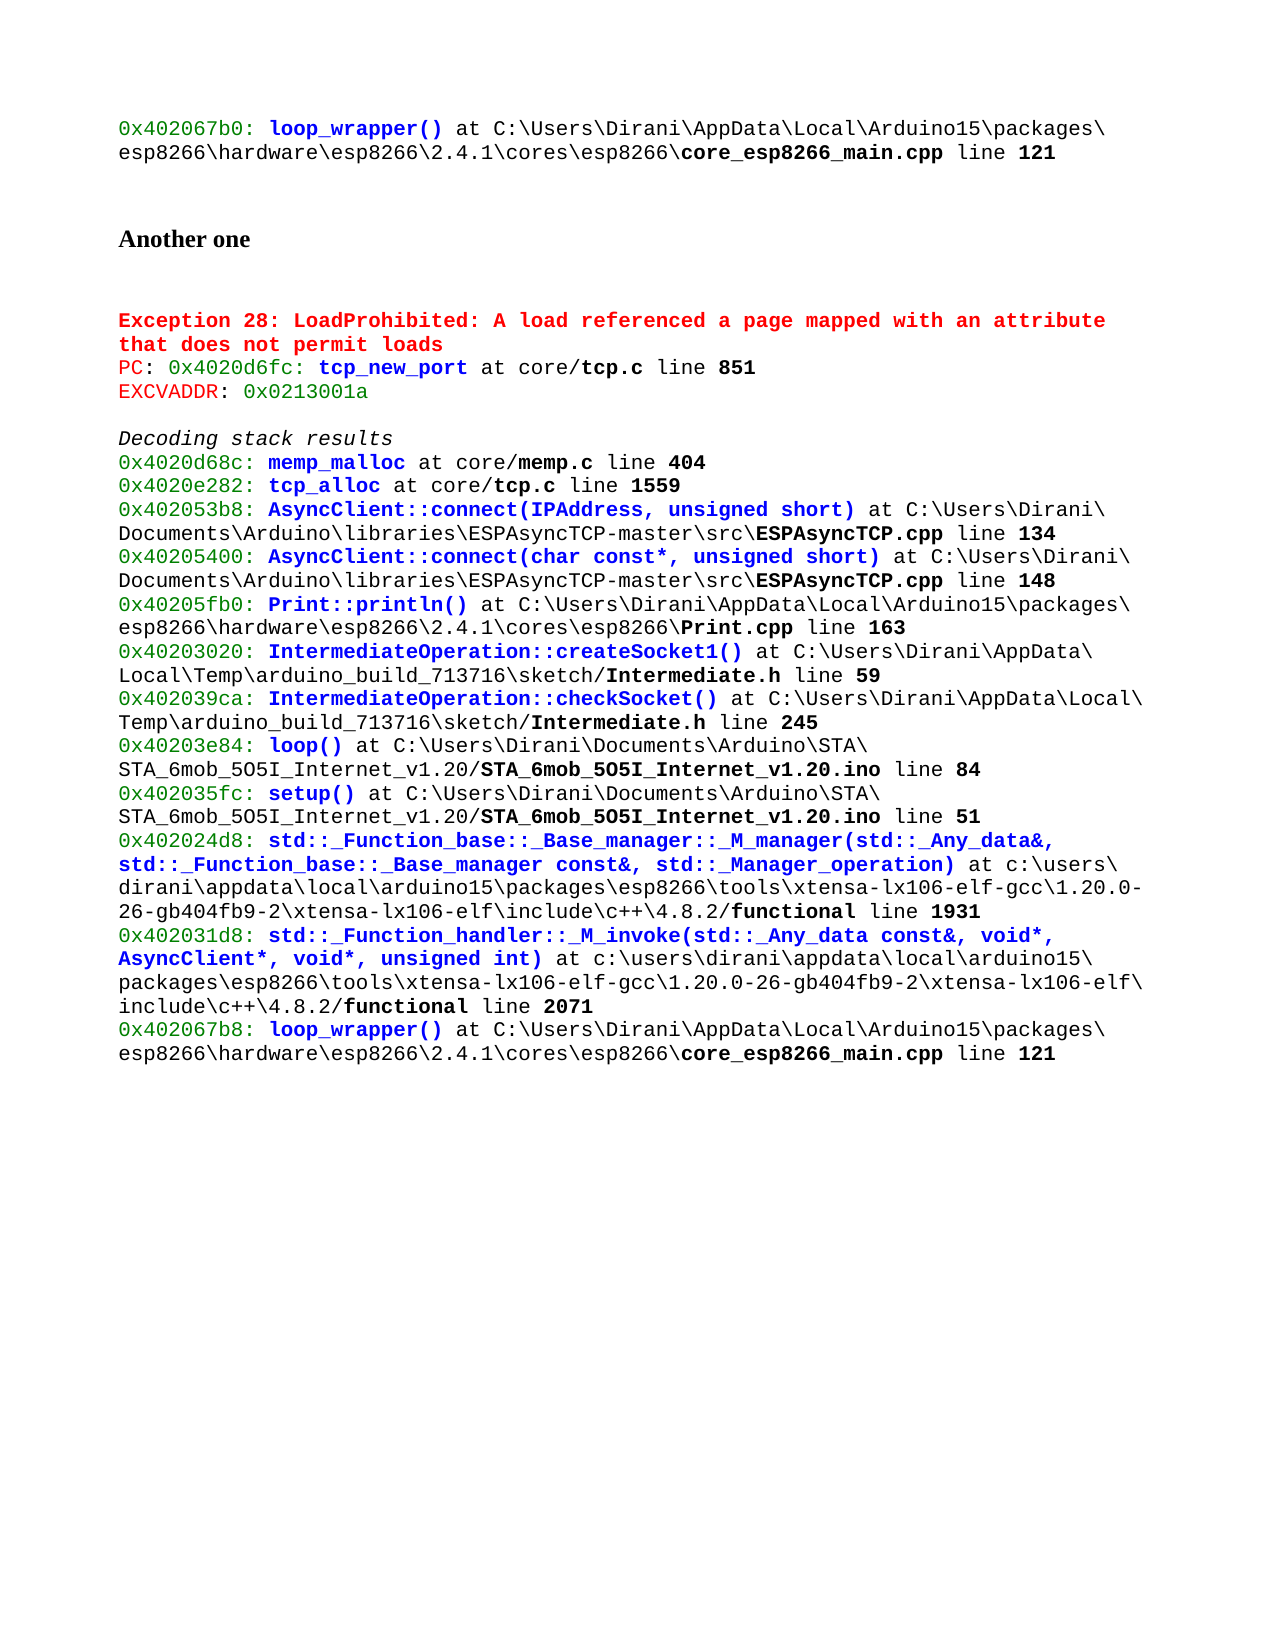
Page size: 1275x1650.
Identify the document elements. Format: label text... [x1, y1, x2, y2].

text Another one [118, 224, 1157, 252]
text 0x40203e84: loop() at C:\Users\Dirani\Documents\Arduino\STA\STA_6mob_5O5I_Internet_v1.20/STA_6mob_5O5I_Internet_v1.20.ino line 84 [118, 736, 1157, 783]
text 0x402067b8: loop_wrapper() at C:\Users\Dirani\AppData\Local\Arduino15\packages\esp8266\hardware\esp8266\2.4.1\cores\esp8266\core_esp8266_main.cpp line 121 [118, 1019, 1157, 1067]
text Exception 28: LoadProhibited: A load referenced a page mapped with an attribute that does not permit loads [118, 310, 1157, 357]
text 0x4020e282: tcp_alloc at core/tcp.c line 1559 [118, 475, 1157, 499]
text 0x402031d8: std::_Function_handler::_M_invoke(std::_Any_data const&, void*, AsyncClient*, void*, unsigned int) at c:\users\dirani\appdata\local\arduino15\packages\esp8266\tools\xtensa-lx106-elf-gcc\1.20.0-26-gb404fb9-2\xtensa-lx106-elf\include\c++\4.8.2/functional line 2071 [118, 925, 1157, 1019]
text 0x402035fc: setup() at C:\Users\Dirani\Documents\Arduino\STA\STA_6mob_5O5I_Internet_v1.20/STA_6mob_5O5I_Internet_v1.20.ino line 51 [118, 783, 1157, 830]
text 0x40205fb0: Print::println() at C:\Users\Dirani\AppData\Local\Arduino15\packages\esp8266\hardware\esp8266\2.4.1\cores\esp8266\Print.cpp line 163 [118, 594, 1157, 641]
text 0x40205400: AsyncClient::connect(char const*, unsigned short) at C:\Users\Dirani\Documents\Arduino\libraries\ESPAsyncTCP-master\src\ESPAsyncTCP.cpp line 148 [118, 546, 1157, 594]
text 0x402039ca: IntermediateOperation::checkSocket() at C:\Users\Dirani\AppData\Local\Temp\arduino_build_713716\sketch/Intermediate.h line 245 [118, 688, 1157, 736]
text PC: 0x4020d6fc: tcp_new_port at core/tcp.c line 851 [118, 357, 1157, 381]
text EXCVADDR: 0x0213001a [118, 381, 1157, 404]
text Decoding stack results [118, 428, 1157, 452]
text 0x402067b0: loop_wrapper() at C:\Users\Dirani\AppData\Local\Arduino15\packages\esp8266\hardware\esp8266\2.4.1\cores\esp8266\core_esp8266_main.cpp line 121 [118, 118, 1157, 165]
text 0x40203020: IntermediateOperation::createSocket1() at C:\Users\Dirani\AppData\Local\Temp\arduino_build_713716\sketch/Intermediate.h line 59 [118, 641, 1157, 688]
text 0x402024d8: std::_Function_base::_Base_manager::_M_manager(std::_Any_data&, std::_Function_base::_Base_manager const&, std::_Manager_operation) at c:\users\dirani\appdata\local\arduino15\packages\esp8266\tools\xtensa-lx106-elf-gcc\1.20.0-26-gb404fb9-2\xtensa-lx106-elf\include\c++\4.8.2/functional line 1931 [118, 830, 1157, 925]
text 0x402053b8: AsyncClient::connect(IPAddress, unsigned short) at C:\Users\Dirani\Documents\Arduino\libraries\ESPAsyncTCP-master\src\ESPAsyncTCP.cpp line 134 [118, 499, 1157, 546]
text 0x4020d68c: memp_malloc at core/memp.c line 404 [118, 452, 1157, 475]
